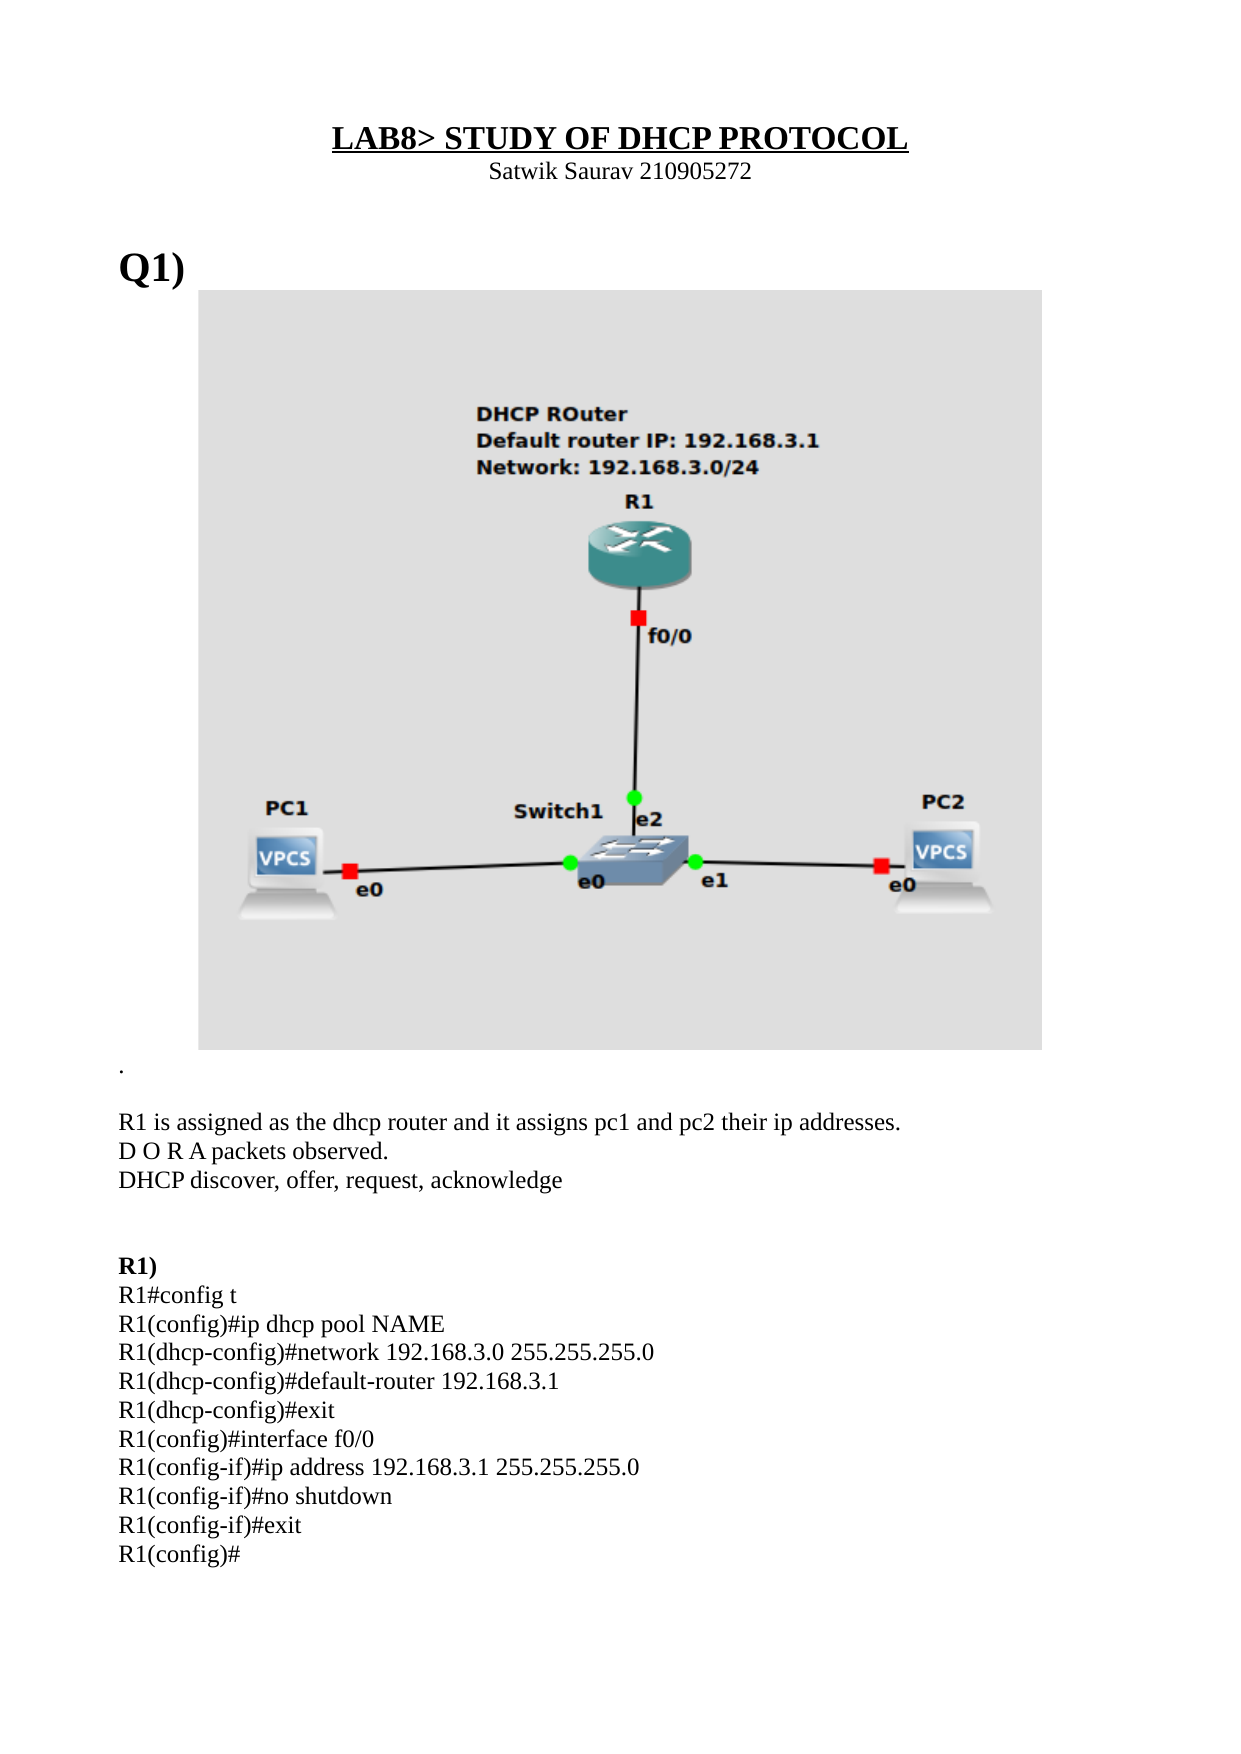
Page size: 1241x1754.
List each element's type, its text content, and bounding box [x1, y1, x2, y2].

text R1(config-if)#no shutdown [118, 1481, 1122, 1510]
text R1(config)# [118, 1539, 1122, 1567]
text R1#config t [118, 1280, 1122, 1309]
text R1(config-if)#ip address 192.168.3.1 255.255.255.0 [118, 1452, 1122, 1481]
text R1(dhcp-config)#default-router 192.168.3.1 [118, 1366, 1122, 1395]
text Q1) [118, 243, 1122, 291]
text R1(config)#interface f0/0 [118, 1424, 1122, 1452]
text DHCP discover, offer, request, acknowledge [118, 1165, 1122, 1194]
text R1(dhcp-config)#exit [118, 1395, 1122, 1424]
text . [118, 291, 1122, 1079]
text LAB8> STUDY OF DHCP PROTOCOL [118, 118, 1122, 156]
text R1(config)#ip dhcp pool NAME [118, 1309, 1122, 1337]
text Satwik Saurav 210905272 [118, 156, 1122, 185]
text R1(config-if)#exit [118, 1510, 1122, 1539]
picture [198, 290, 1042, 1050]
text R1(dhcp-config)#network 192.168.3.0 255.255.255.0 [118, 1337, 1122, 1366]
text R1 is assigned as the dhcp router and it assigns pc1 and pc2 their ip addresses. [118, 1107, 1122, 1136]
text R1) [118, 1251, 1122, 1280]
text D O R A packets observed. [118, 1136, 1122, 1165]
